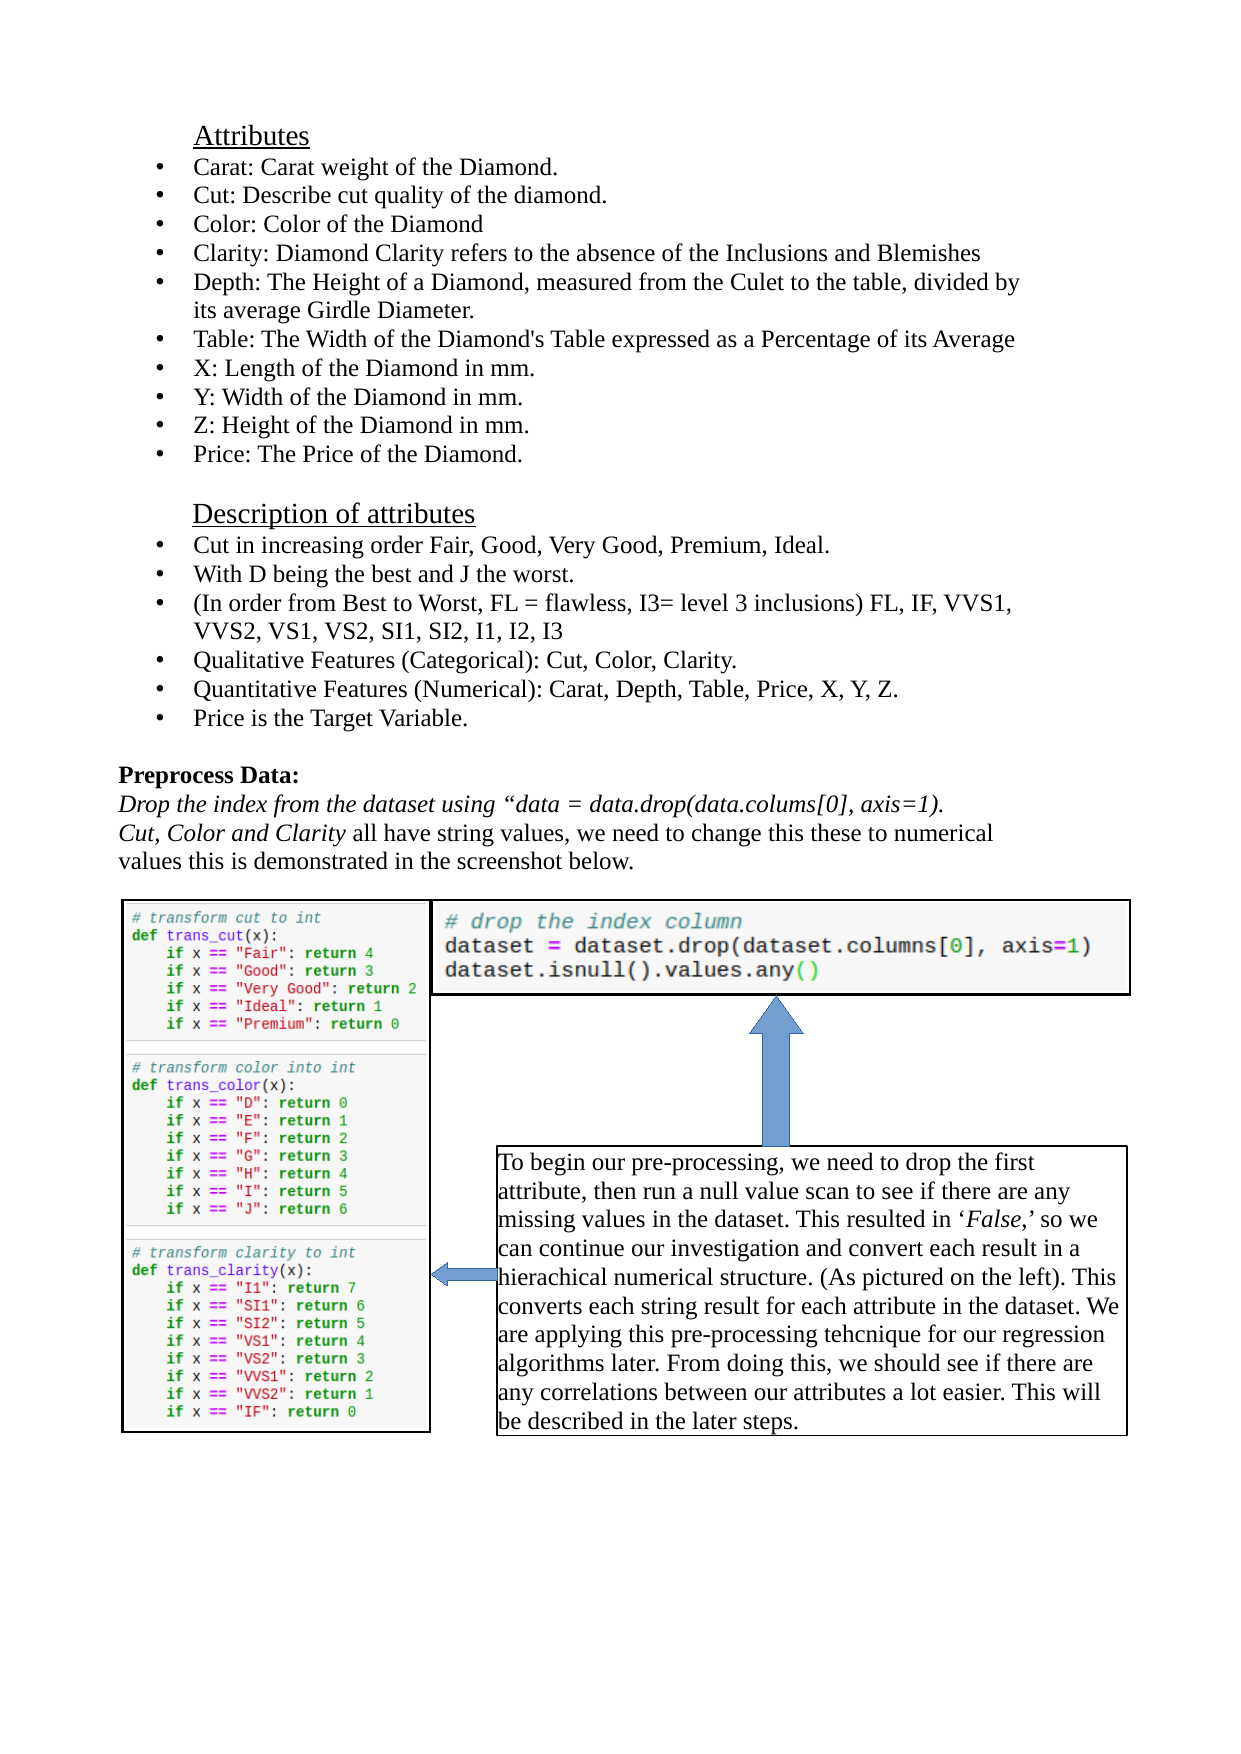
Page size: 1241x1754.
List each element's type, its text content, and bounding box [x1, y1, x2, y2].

list Carat: Carat weight of the Diamond. [156, 152, 1122, 180]
list Depth: The Height of a Diamond, measured from the Culet to the table, divided by [156, 267, 1122, 295]
list X: Length of the Diamond in mm. [156, 353, 1122, 382]
list Quantitative Features (Numerical): Carat, Depth, Table, Price, X, Y, Z. [156, 674, 1122, 703]
list Table: The Width of the Diamond's Table expressed as a Percentage of its Average [156, 324, 1122, 353]
list Attributes [156, 118, 1122, 152]
list Qualitative Features (Categorical): Cut, Color, Clarity. [156, 645, 1122, 674]
picture [436, 903, 1127, 991]
list Color: Color of the Diamond [156, 209, 1122, 238]
list Z: Height of the Diamond in mm. [156, 410, 1122, 439]
list Cut in increasing order Fair, Good, Very Good, Premium, Ideal. [156, 530, 1122, 559]
list its average Girdle Diameter. [156, 295, 1122, 324]
text Cut, Color and Clarity all have string values, we need to change this these to numerical [118, 818, 1122, 846]
text Drop the index from the dataset using “data = data.drop(data.colums[0], axis=1). [118, 789, 1122, 818]
list Cut: Describe cut quality of the diamond. [156, 180, 1122, 209]
list VVS2, VS1, VS2, SI1, SI2, I1, I2, I3 [156, 616, 1122, 645]
text values this is demonstrated in the screenshot below. [118, 846, 1122, 875]
text Description of attributes [118, 497, 1122, 530]
list Clarity: Diamond Clarity refers to the absence of the Inclusions and Blemishes [156, 238, 1122, 267]
picture [126, 903, 427, 1428]
list (In order from Best to Worst, FL = flawless, I3= level 3 inclusions) FL, IF, VVS1, [156, 588, 1122, 616]
list Y: Width of the Diamond in mm. [156, 382, 1122, 410]
list Price: The Price of the Diamond. [156, 439, 1122, 468]
list Price is the Target Variable. [156, 703, 1122, 731]
text Preprocess Data: [118, 760, 1122, 789]
list With D being the best and J the worst. [156, 559, 1122, 588]
